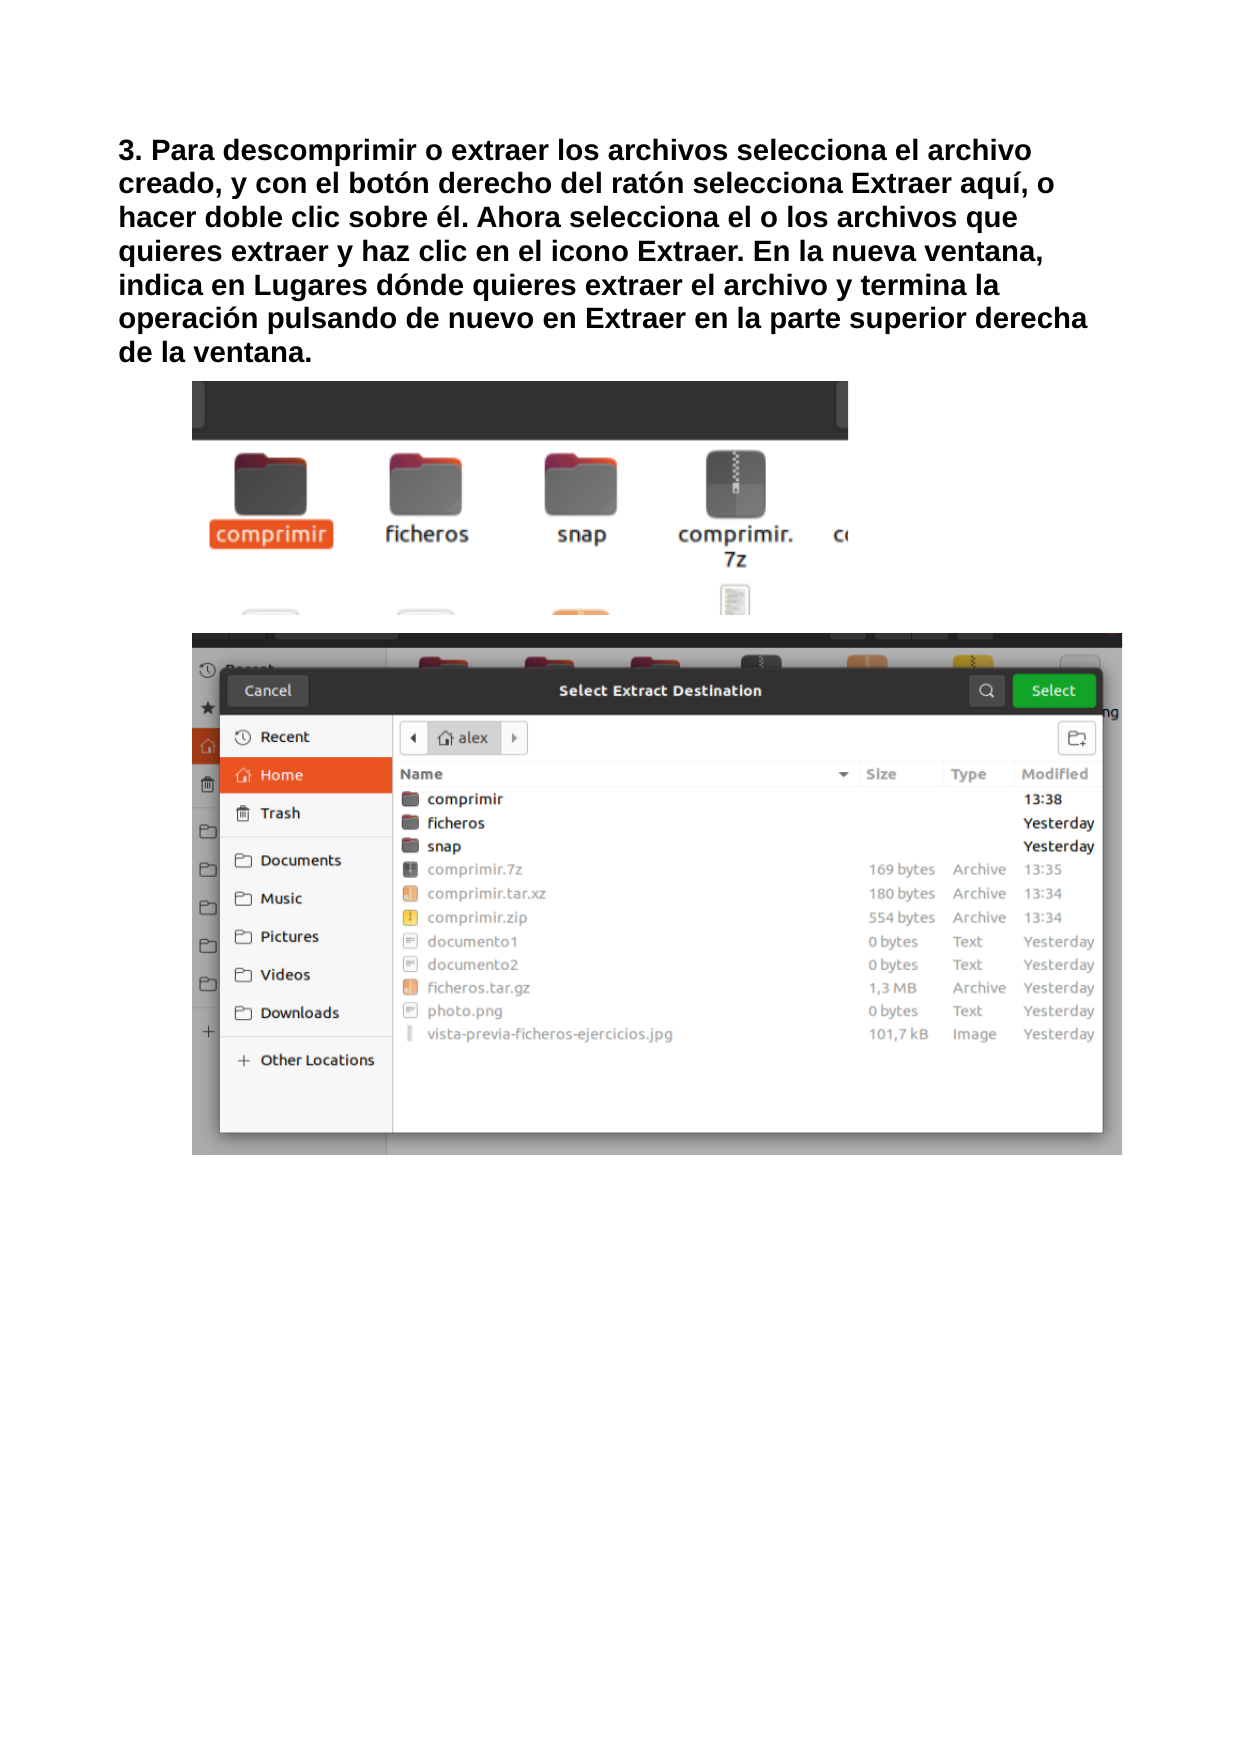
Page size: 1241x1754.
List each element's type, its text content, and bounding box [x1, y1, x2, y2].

picture [192, 381, 849, 615]
subtitle 3. Para descomprimir o extraer los archivos selecciona el archivo creado, y con el botón derecho del ratón selecciona Extraer aquí, o hacer doble clic sobre él. Ahora selecciona el o los archivos que quieres extraer y haz clic en el icono Extraer. En la nueva ventana, indica en Lugares dónde quieres extraer el archivo y termina la operación pulsando de nuevo en Extraer en la parte superior derecha de la ventana. [118, 133, 1122, 369]
picture [192, 633, 1123, 1155]
